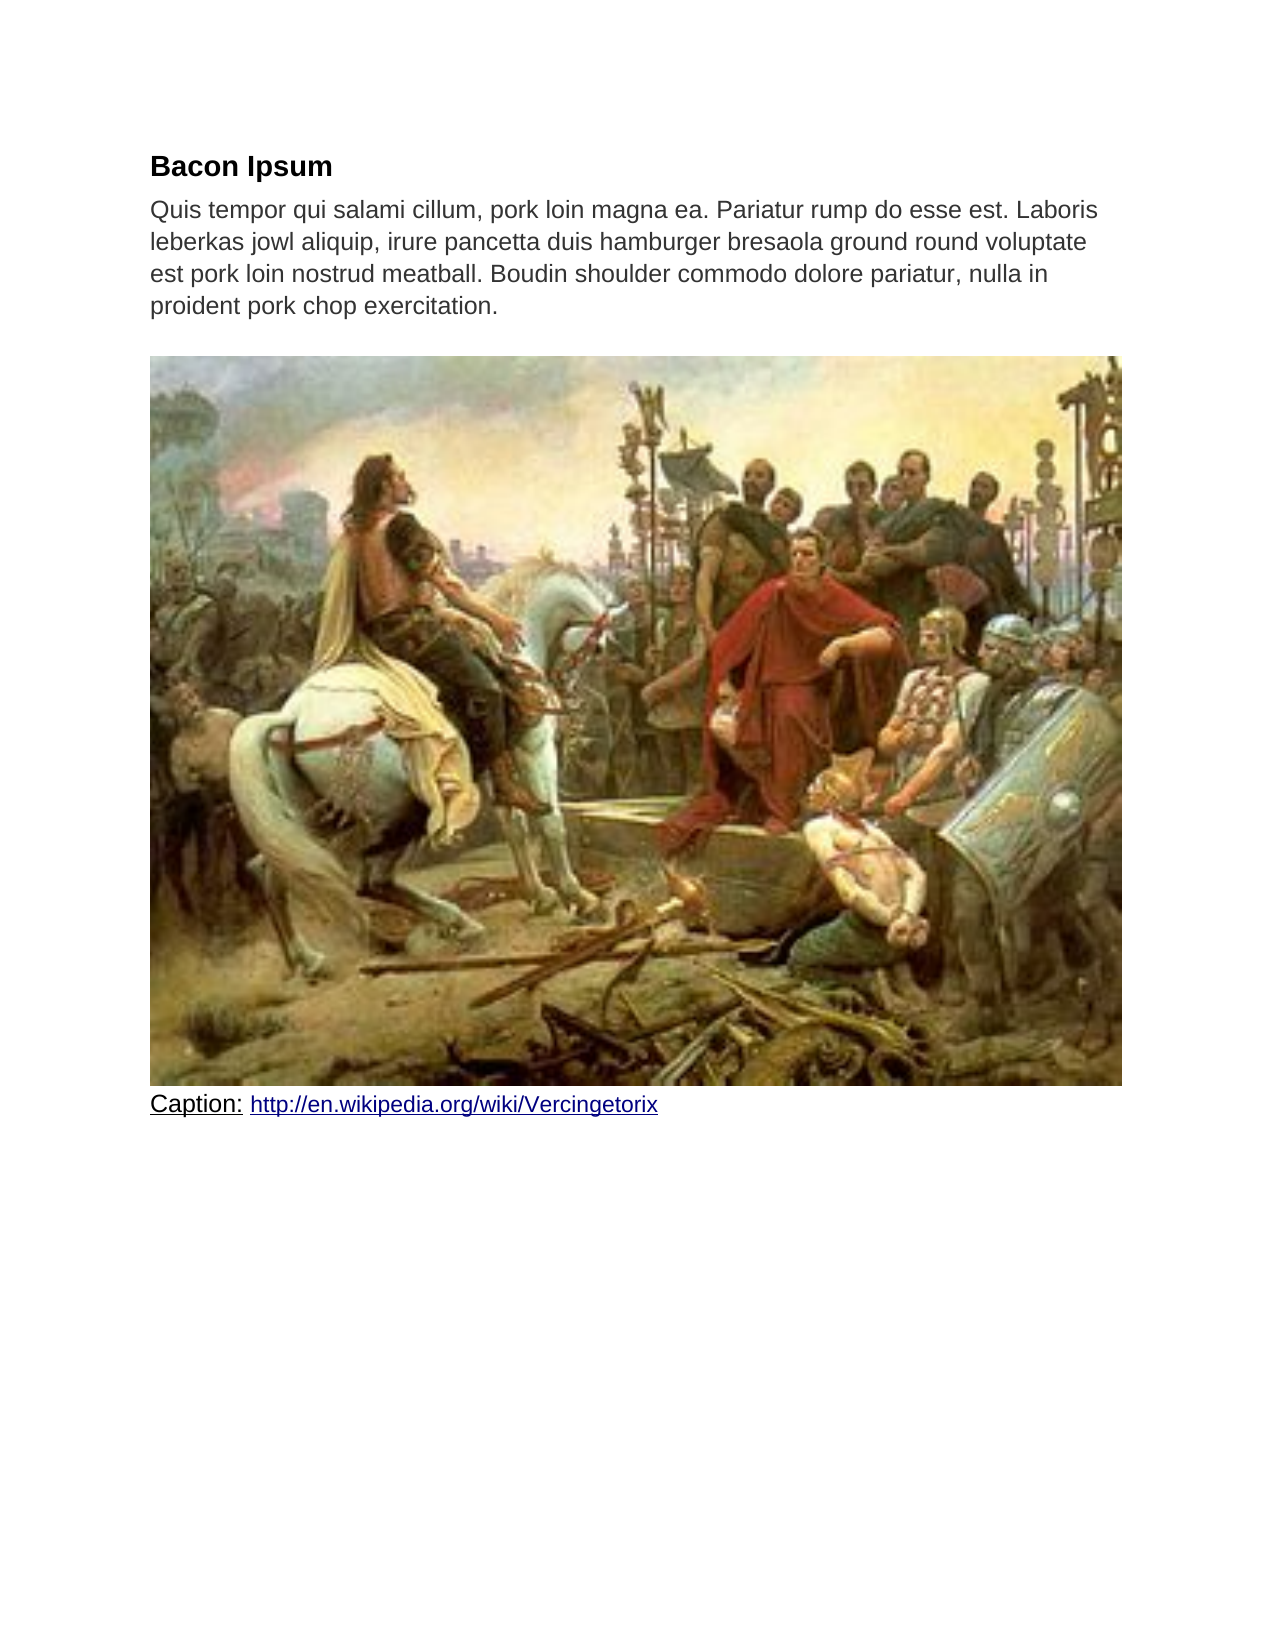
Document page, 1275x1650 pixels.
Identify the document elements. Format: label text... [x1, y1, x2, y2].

picture [150, 356, 1122, 1086]
subtitle Bacon Ipsum [150, 150, 1125, 183]
text Caption: http://en.wikipedia.org/wiki/Vercingetorix [150, 1089, 1125, 1117]
text Quis tempor qui salami cillum, pork loin magna ea. Pariatur rump do esse est. Laboris leberkas jowl aliquip, irure pancetta duis hamburger bresaola ground round voluptate est pork loin nostrud meatball. Boudin shoulder commodo dolore pariatur, nulla in proident pork chop exercitation. [150, 196, 1125, 320]
